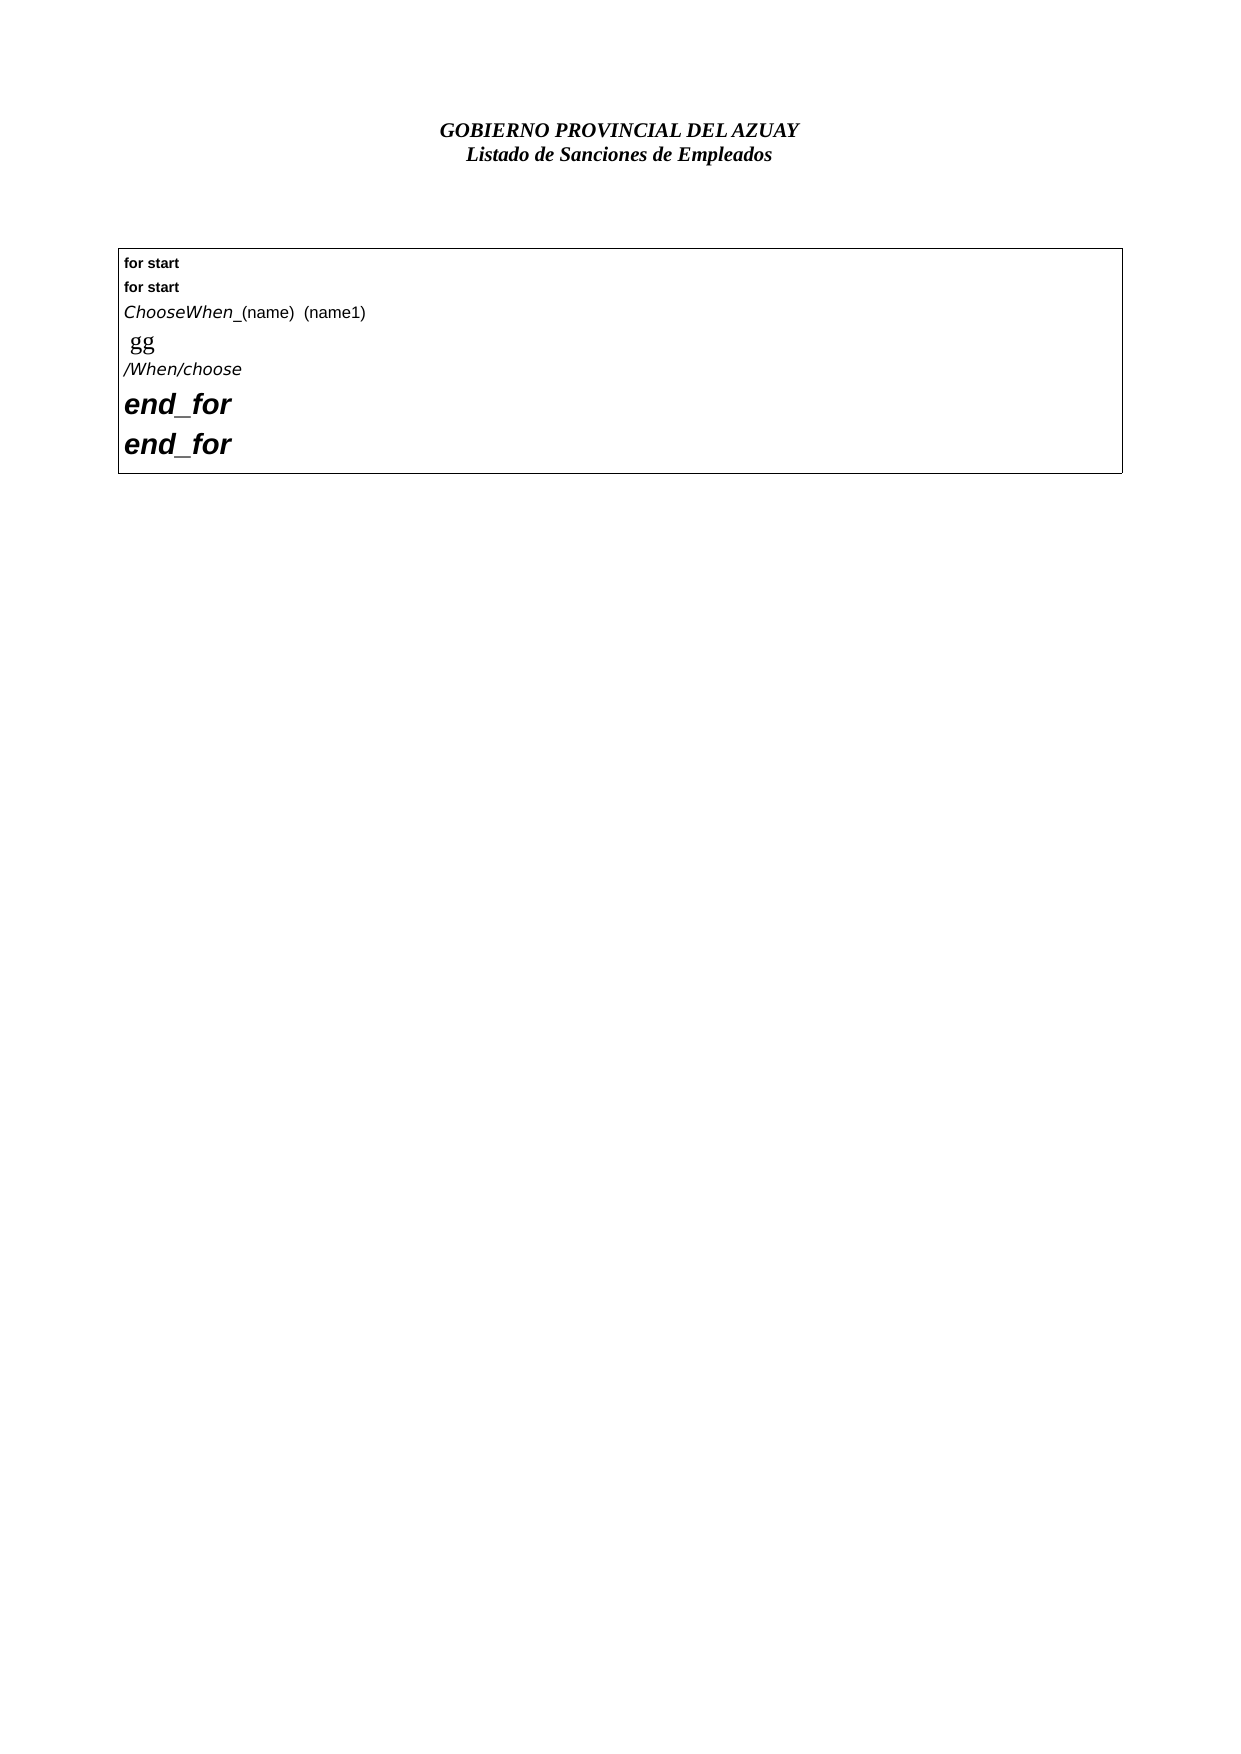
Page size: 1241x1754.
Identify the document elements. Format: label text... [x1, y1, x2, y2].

text Listado de Sanciones de Empleados [118, 142, 1122, 166]
text GOBIERNO PROVINCIAL DEL AZUAY [118, 118, 1122, 142]
table_header for start for start ChooseWhen_(name) (name1) /When/choose end_for end_for [119, 249, 1122, 473]
